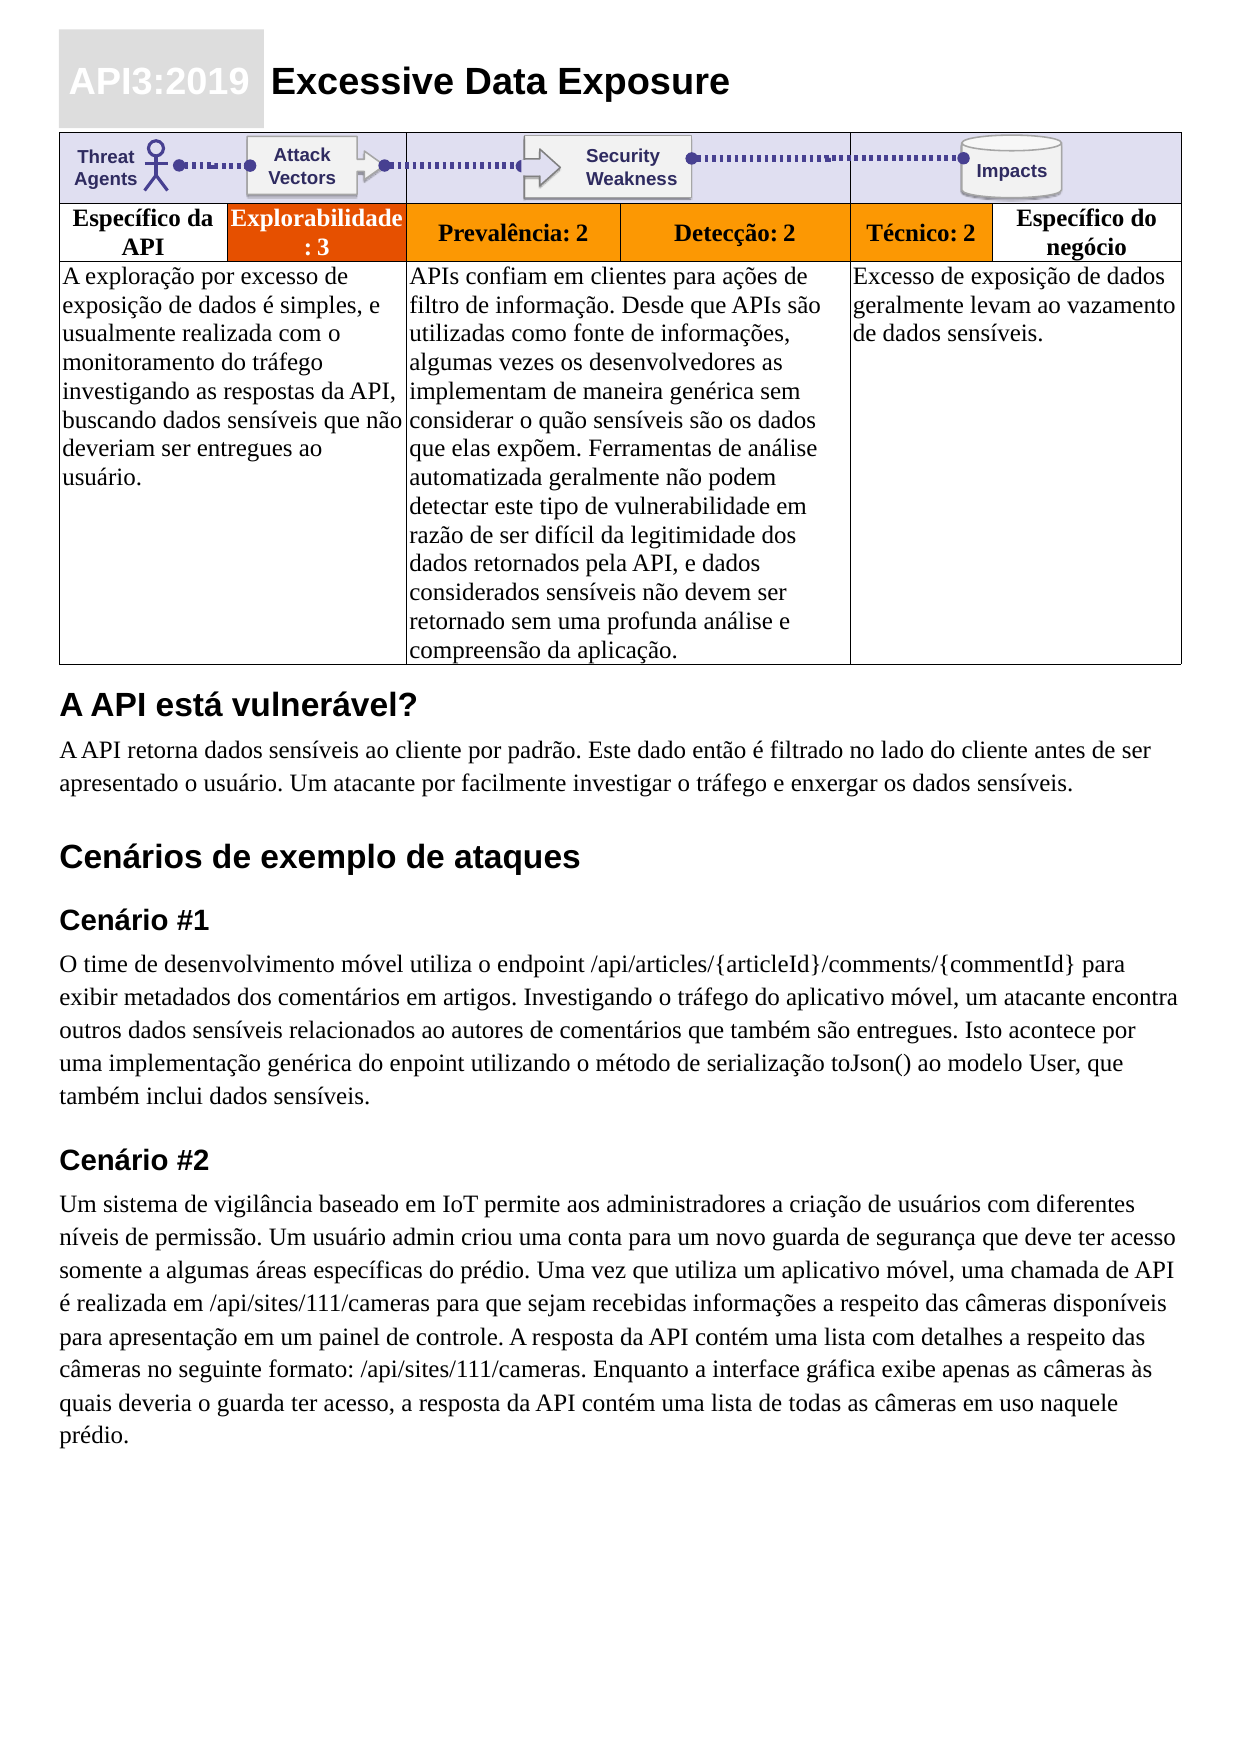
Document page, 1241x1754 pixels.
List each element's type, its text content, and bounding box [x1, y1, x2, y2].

table_header [407, 133, 620, 203]
subtitle Cenário #2 [59, 1143, 1181, 1177]
table_cell Explorabilidade: 3 [228, 204, 406, 261]
table_cell APIs confiam em clientes para ações de filtro de informação. Desde que APIs são utilizadas como fonte de informações, algumas vezes os desenvolvedores as implementam de maneira genérica sem considerar o quão sensíveis são os dados que elas expõem. Ferramentas de análise automatizada geralmente não podem detectar este tipo de vulnerabilidade em razão de ser difícil da legitimidade dos dados retornados pela API, e dados considerados sensíveis não devem ser retornado sem uma profunda análise e compreensão da aplicação. [407, 262, 850, 663]
table_header [851, 133, 992, 203]
table_header [620, 133, 850, 203]
table_cell Detecção: 2 [621, 204, 850, 261]
table_header [992, 133, 1181, 203]
subtitle A API está vulnerável? [59, 684, 1181, 723]
subtitle Cenários de exemplo de ataques [59, 837, 1181, 876]
table_cell Específico da API [60, 204, 227, 261]
table_cell Específico do negócio [993, 204, 1181, 261]
text A API retorna dados sensíveis ao cliente por padrão. Este dado então é filtrado no lado do cliente antes de ser apresentado o usuário. Um atacante por facilmente investigar o tráfego e enxergar os dados sensíveis. [59, 736, 1181, 797]
subtitle Cenário #1 [59, 903, 1181, 936]
table_cell Técnico: 2 [851, 204, 992, 261]
table_header [227, 133, 406, 203]
table_cell Prevalência: 2 [407, 204, 620, 261]
text O time de desenvolvimento móvel utiliza o endpoint /api/articles/{articleId}/comments/{commentId} para exibir metadados dos comentários em artigos. Investigando o tráfego do aplicativo móvel, um atacante encontra outros dados sensíveis relacionados ao autores de comentários que também são entregues. Isto acontece por uma implementação genérica do enpoint utilizando o método de serialização toJson() ao modelo User, que também inclui dados sensíveis. [59, 949, 1181, 1110]
text Um sistema de vigilância baseado em IoT permite aos administradores a criação de usuários com diferentes níveis de permissão. Um usuário admin criou uma conta para um novo guarda de segurança que deve ter acesso somente a algumas áreas específicas do prédio. Uma vez que utiliza um aplicativo móvel, uma chamada de API é realizada em /api/sites/111/cameras para que sejam recebidas informações a respeito das câmeras disponíveis para apresentação em um painel de controle. A resposta da API contém uma lista com detalhes a respeito das câmeras no seguinte formato: /api/sites/111/cameras. Enquanto a interface gráfica exibe apenas as câmeras às quais deveria o guarda ter acesso, a resposta da API contém uma lista de todas as câmeras em uso naquele prédio. [59, 1189, 1181, 1449]
table_cell A exploração por excesso de exposição de dados é simples, e usualmente realizada com o monitoramento do tráfego investigando as respostas da API, buscando dados sensíveis que não deveriam ser entregues ao usuário. [60, 262, 406, 663]
table_header [60, 133, 227, 203]
table_cell Excesso de exposição de dados geralmente levam ao vazamento de dados sensíveis. [851, 262, 1181, 663]
